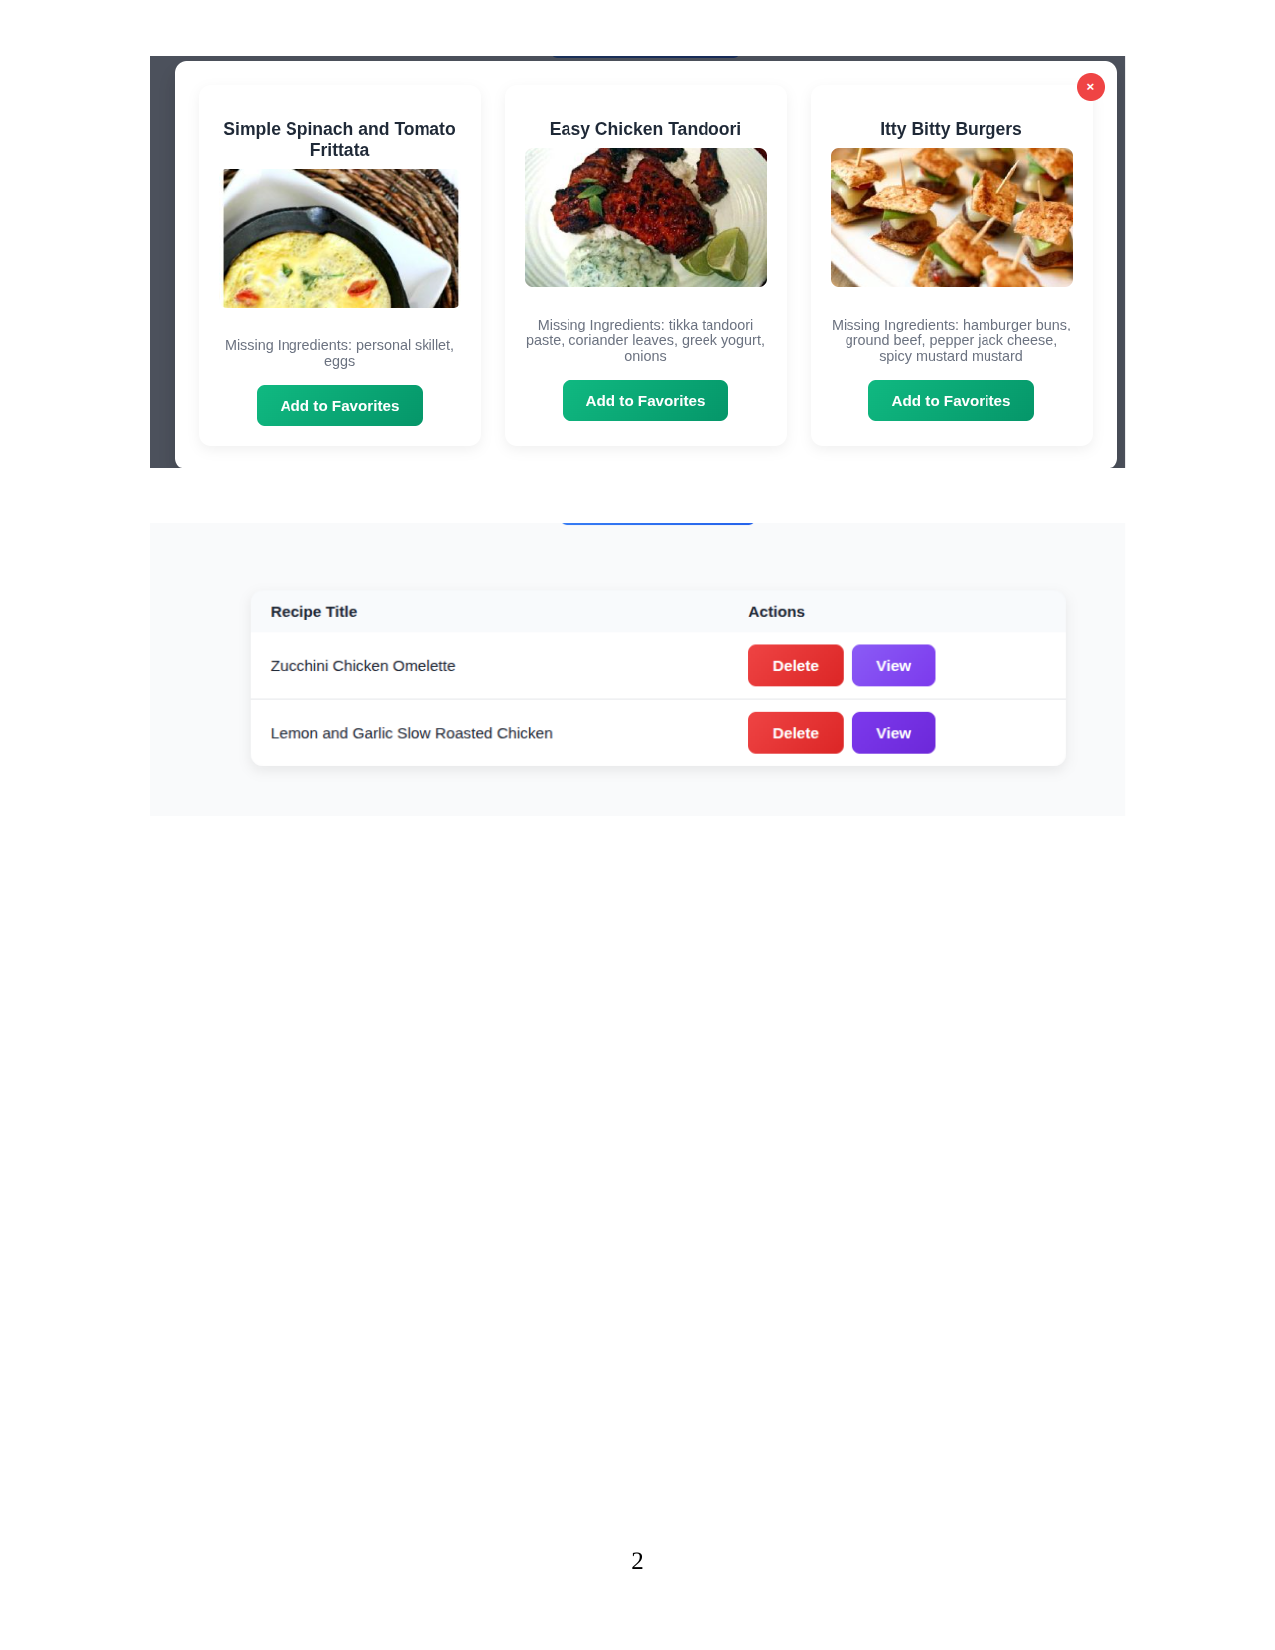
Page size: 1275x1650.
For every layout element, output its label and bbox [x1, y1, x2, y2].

picture [150, 523, 1125, 816]
picture [150, 56, 1125, 468]
